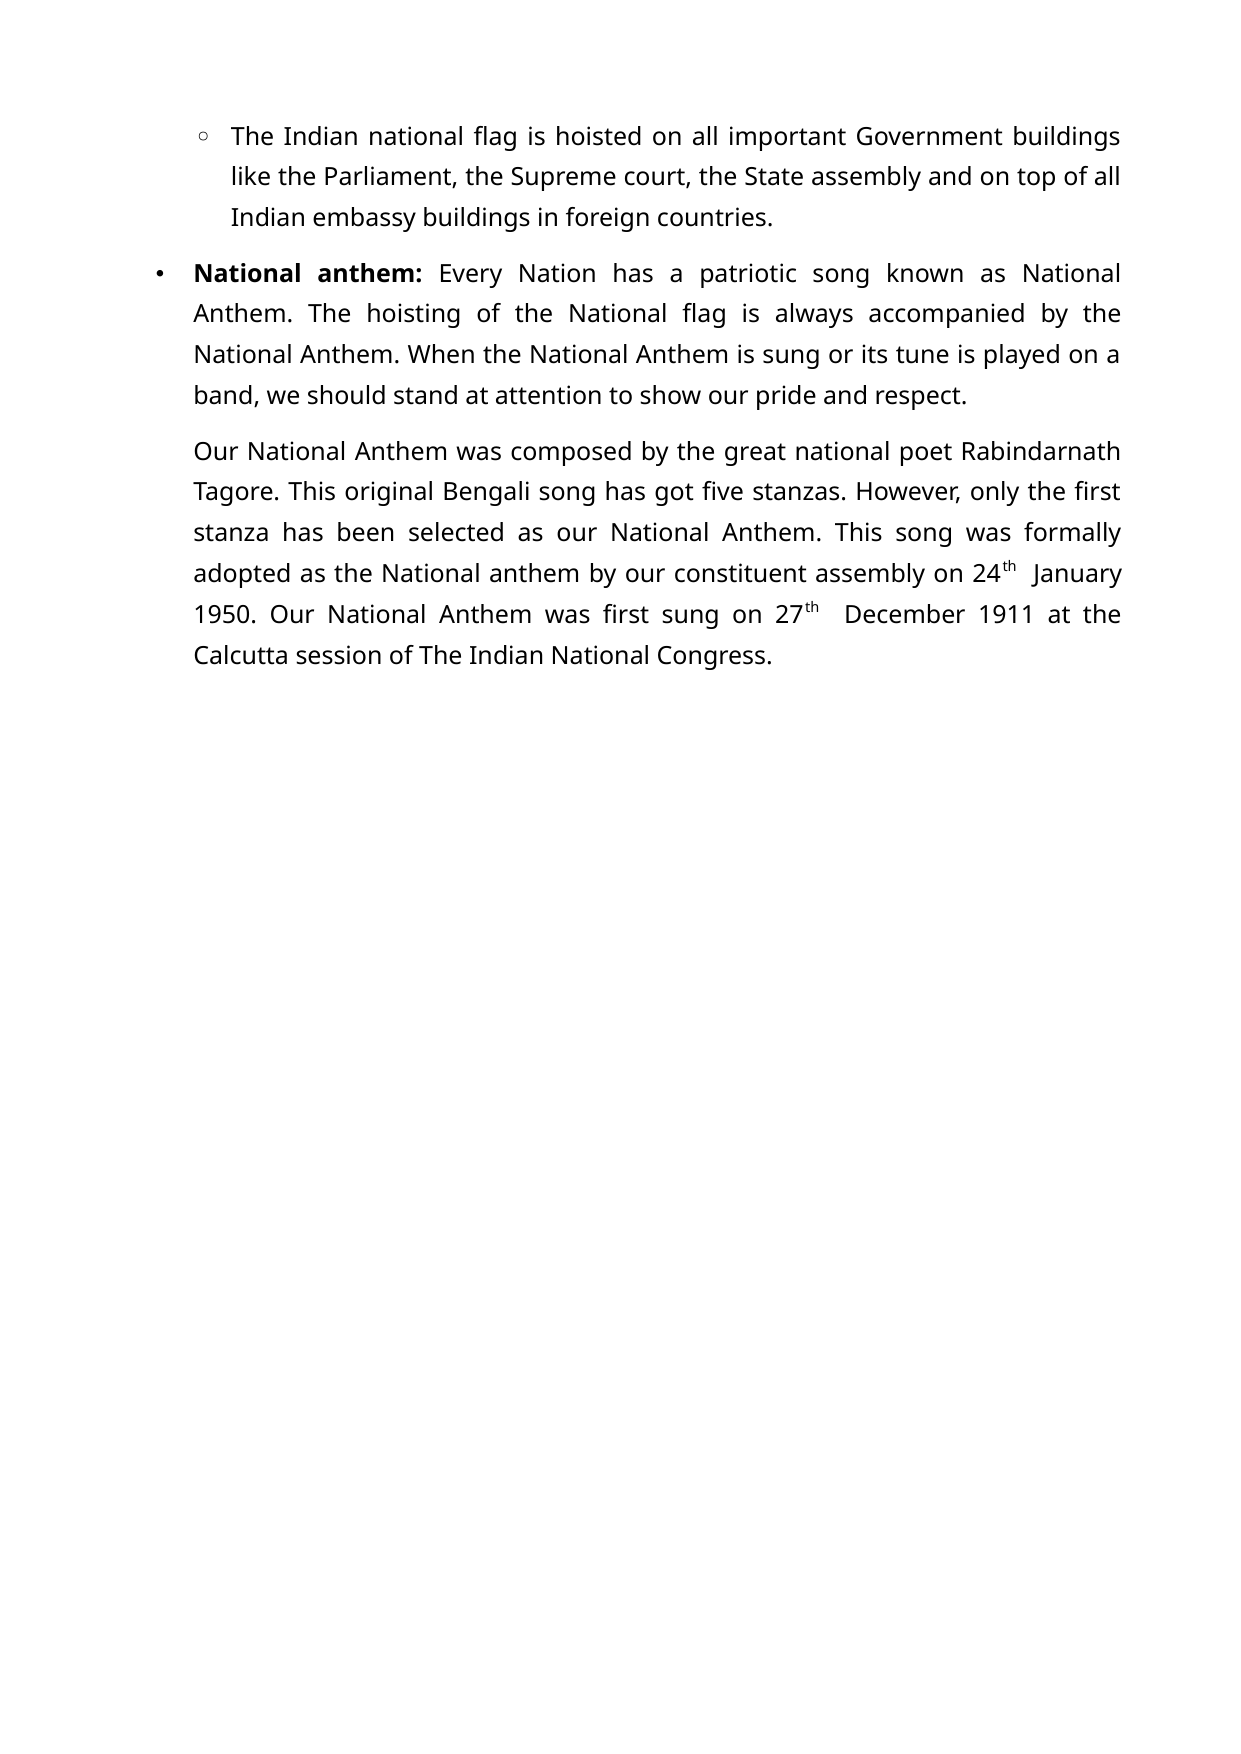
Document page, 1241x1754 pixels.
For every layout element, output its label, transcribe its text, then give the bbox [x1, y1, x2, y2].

list Our National Anthem was composed by the great national poet Rabindarnath Tagore. This original Bengali song has got five stanzas. However, only the first stanza has been selected as our National Anthem. This song was formally adopted as the National anthem by our constituent assembly on 24th January 1950. Our National Anthem was first sung on 27th December 1911 at the Calcutta session of The Indian National Congress. [156, 433, 1122, 671]
list National anthem: Every Nation has a patriotic song known as National Anthem. The hoisting of the National flag is always accompanied by the National Anthem. When the National Anthem is sung or its tune is played on a band, we should stand at attention to show our pride and respect. [156, 255, 1122, 412]
list The Indian national flag is hoisted on all important Government buildings like the Parliament, the Supreme court, the State assembly and on top of all Indian embassy buildings in foreign countries. [193, 118, 1122, 234]
